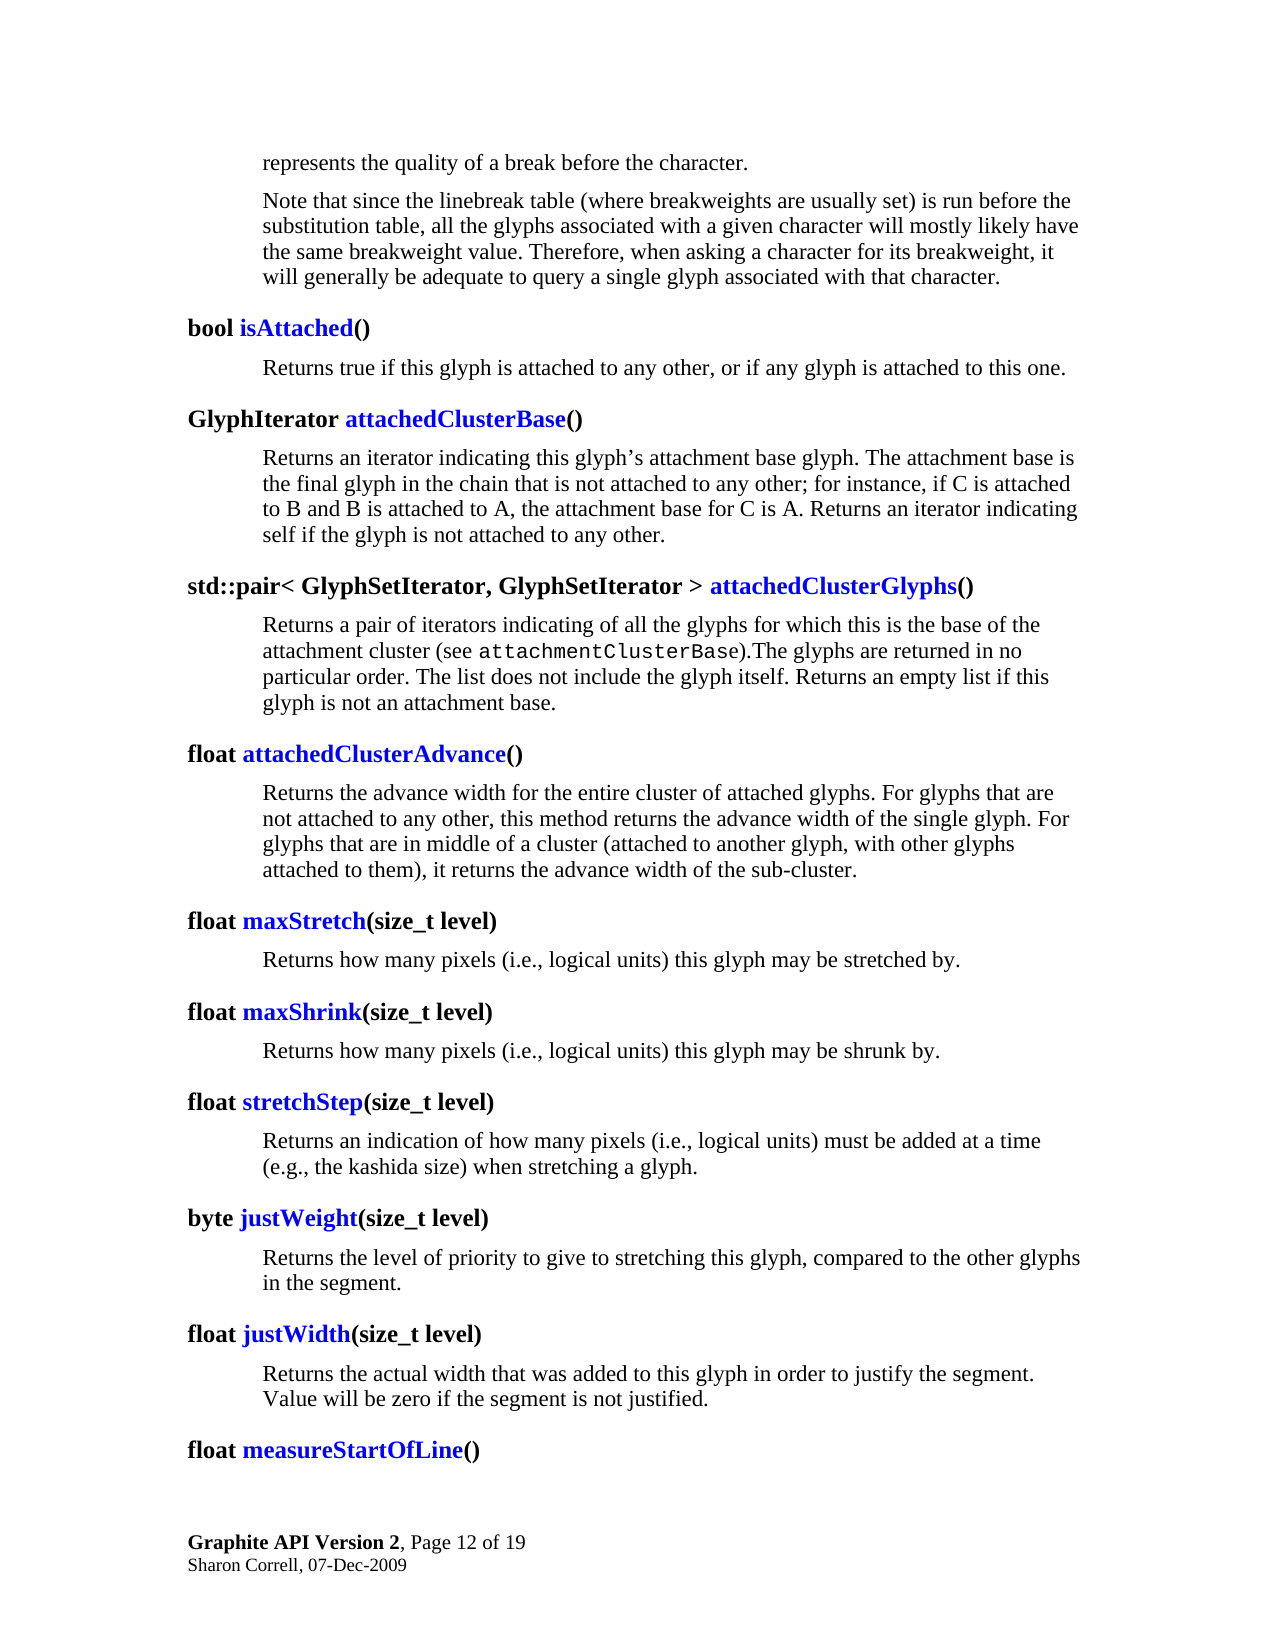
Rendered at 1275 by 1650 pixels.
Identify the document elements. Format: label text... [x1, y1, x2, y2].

text float maxStretch(size_t level) [187, 907, 1087, 935]
text std::pair< GlyphSetIterator, GlyphSetIterator > attachedClusterGlyphs() [187, 572, 1087, 600]
text Returns an iterator indicating this glyph’s attachment base glyph. The attachment base is the final glyph in the chain that is not attached to any other; for instance, if C is attached to B and B is attached to A, the attachment base for C is A. Returns an iterator indicating self if the glyph is not attached to any other. [262, 445, 1087, 547]
text Note that since the linebreak table (where breakweights are usually set) is run before the substitution table, all the glyphs associated with a given character will mostly likely have the same breakweight value. Therefore, when asking a character for its breakweight, it will generally be adequate to query a single glyph associated with that character. [262, 188, 1087, 289]
text float justWidth(size_t level) [187, 1320, 1087, 1348]
text Returns how many pixels (i.e., logical units) this glyph may be stretched by. [262, 947, 1087, 973]
text Returns how many pixels (i.e., logical units) this glyph may be shrunk by. [262, 1038, 1087, 1063]
text Returns true if this glyph is attached to any other, or if any glyph is attached to this one. [262, 355, 1087, 380]
text Returns an indication of how many pixels (i.e., logical units) must be added at a time (e.g., the kashida size) when stretching a glyph. [262, 1128, 1087, 1179]
text float attachedClusterAdvance() [187, 740, 1087, 768]
text Returns a pair of iterators indicating of all the glyphs for which this is the base of the attachment cluster (see attachmentClusterBase).The glyphs are returned in no particular order. The list does not include the glyph itself. Returns an empty list if this glyph is not an attachment base. [262, 612, 1087, 715]
text float stretchStep(size_t level) [187, 1088, 1087, 1116]
text byte justWeight(size_t level) [187, 1204, 1087, 1232]
text Returns the level of priority to give to stretching this glyph, compared to the other glyphs in the segment. [262, 1244, 1087, 1295]
text bool isAttached() [187, 314, 1087, 342]
text represents the quality of a break before the character. [262, 150, 1087, 175]
text Returns the advance width for the entire cluster of attached glyphs. For glyphs that are not attached to any other, this method returns the advance width of the single glyph. For glyphs that are in middle of a cluster (attached to another glyph, with other glyphs attached to them), it returns the advance width of the sub-cluster. [262, 780, 1087, 882]
text GlyphIterator attachedClusterBase() [187, 405, 1087, 433]
text float maxShrink(size_t level) [187, 998, 1087, 1025]
text float measureStartOfLine() [187, 1436, 1087, 1464]
text Returns the actual width that was added to this glyph in order to justify the segment. Value will be zero if the segment is not justified. [262, 1361, 1087, 1411]
